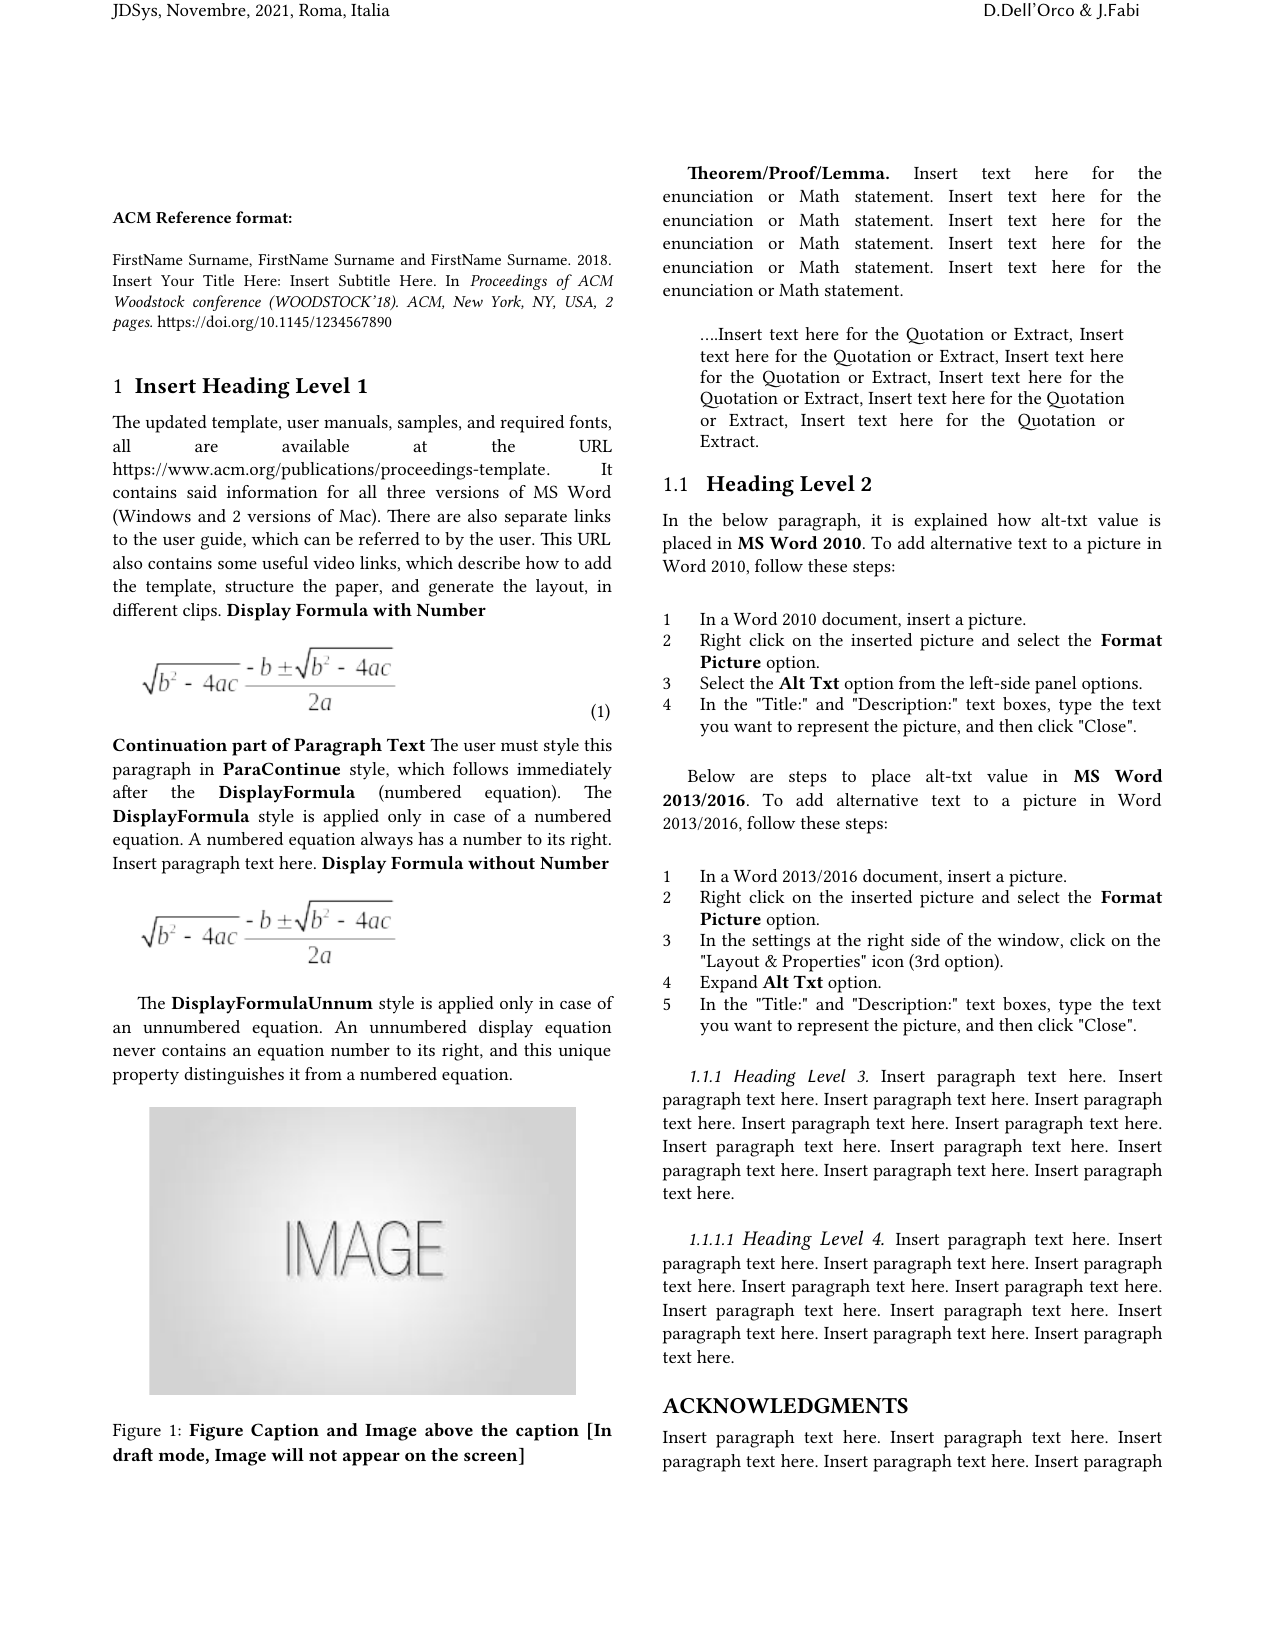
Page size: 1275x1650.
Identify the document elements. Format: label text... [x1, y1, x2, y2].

text ACKNOWLEDGMENTS [662, 1393, 1162, 1419]
text Theorem/Proof/Lemma. Insert text here for the enunciation or Math statement. Insert text here for the enunciation or Math statement. Insert text here for the enunciation or Math statement. Insert text here for the enunciation or Math statement. Insert text here for the enunciation or Math statement. [662, 162, 1162, 301]
list In the "Title:" and "Description:" text boxes, type the text you want to represent the picture, and then click "Close". [662, 993, 1162, 1036]
text 1 Insert Heading Level 1 [112, 373, 612, 399]
list In a Word 2013/2016 document, insert a picture. [662, 865, 1162, 887]
text ....Insert text here for the Quotation or Extract, Insert text here for the Quotation or Extract, Insert text here for the Quotation or Extract, Insert text here for the Quotation or Extract, Insert text here for the Quotation or Extract, Insert text here for the Quotation or Extract. [700, 324, 1125, 452]
text Continuation part of Paragraph Text The user must style this paragraph in ParaContinue style, which follows immediately after the DisplayFormula (numbered equation). The DisplayFormula style is applied only in case of a numbered equation. A numbered equation always has a number to its right. Insert paragraph text here. Display Formula without Number [112, 735, 612, 874]
text The updated template, user manuals, samples, and required fonts, all are available at the URL https://www.acm.org/publications/proceedings-template. It contains said information for all three versions of MS Word (Windows and 2 versions of Mac). There are also separate links to the user guide, which can be referred to by the user. This URL also contains some useful video links, which describe how to add the template, structure the paper, and generate the layout, in different clips. Display Formula with Number [112, 412, 612, 621]
text The DisplayFormulaUnnum style is applied only in case of an unnumbered equation. An unnumbered display equation never contains an equation number to its right, and this unique property distinguishes it from a numbered equation. [112, 993, 612, 1084]
text Figure 1: Figure Caption and Image above the caption [In draft mode, Image will not appear on the screen] [112, 1420, 612, 1466]
list In a Word 2010 document, insert a picture. [662, 609, 1162, 630]
list In the "Title:" and "Description:" text boxes, type the text you want to represent the picture, and then click "Close". [662, 694, 1162, 737]
text (1) [112, 643, 612, 722]
picture [149, 1107, 576, 1395]
list Right click on the inserted picture and select the Format Picture option. [662, 887, 1162, 929]
text In the below paragraph, it is explained how alt-txt value is placed in MS Word 2010. To add alternative text to a picture in Word 2010, follow these steps: [662, 509, 1162, 577]
text ACM Reference format: [112, 209, 612, 228]
list In the settings at the right side of the window, click on the "Layout & Properties" icon (3rd option). [662, 929, 1162, 972]
text 1.1.1 Heading Level 3. Insert paragraph text here. Insert paragraph text here. Insert paragraph text here. Insert paragraph text here. Insert paragraph text here. Insert paragraph text here. Insert paragraph text here. Insert paragraph text here. Insert paragraph text here. Insert paragraph text here. Insert paragraph text here. [662, 1065, 1162, 1204]
text 1.1 Heading Level 2 [662, 471, 1162, 497]
list Right click on the inserted picture and select the Format Picture option. [662, 630, 1162, 673]
text FirstName Surname, FirstName Surname and FirstName Surname. 2018. Insert Your Title Here: Insert Subtitle Here. In Proceedings of ACM Woodstock conference (WOODSTOCK’18). ACM, New York, NY, USA, 2 pages. https://doi.org/10.1145/1234567890 [112, 251, 612, 332]
text Below are steps to place alt-txt value in MS Word 2013/2016. To add alternative text to a picture in Word 2013/2016, follow these steps: [662, 766, 1162, 834]
text 1.1.1.1 Heading Level 4. Insert paragraph text here. Insert paragraph text here. Insert paragraph text here. Insert paragraph text here. Insert paragraph text here. Insert paragraph text here. Insert paragraph text here. Insert paragraph text here. Insert paragraph text here. Insert paragraph text here. Insert paragraph text here. [662, 1227, 1162, 1368]
list Expand Alt Txt option. [662, 972, 1162, 993]
list Select the Alt Txt option from the left-side panel options. [662, 673, 1162, 694]
text Insert paragraph text here. Insert paragraph text here. Insert paragraph text here. Insert paragraph text here. Insert paragraph [662, 1427, 1162, 1472]
